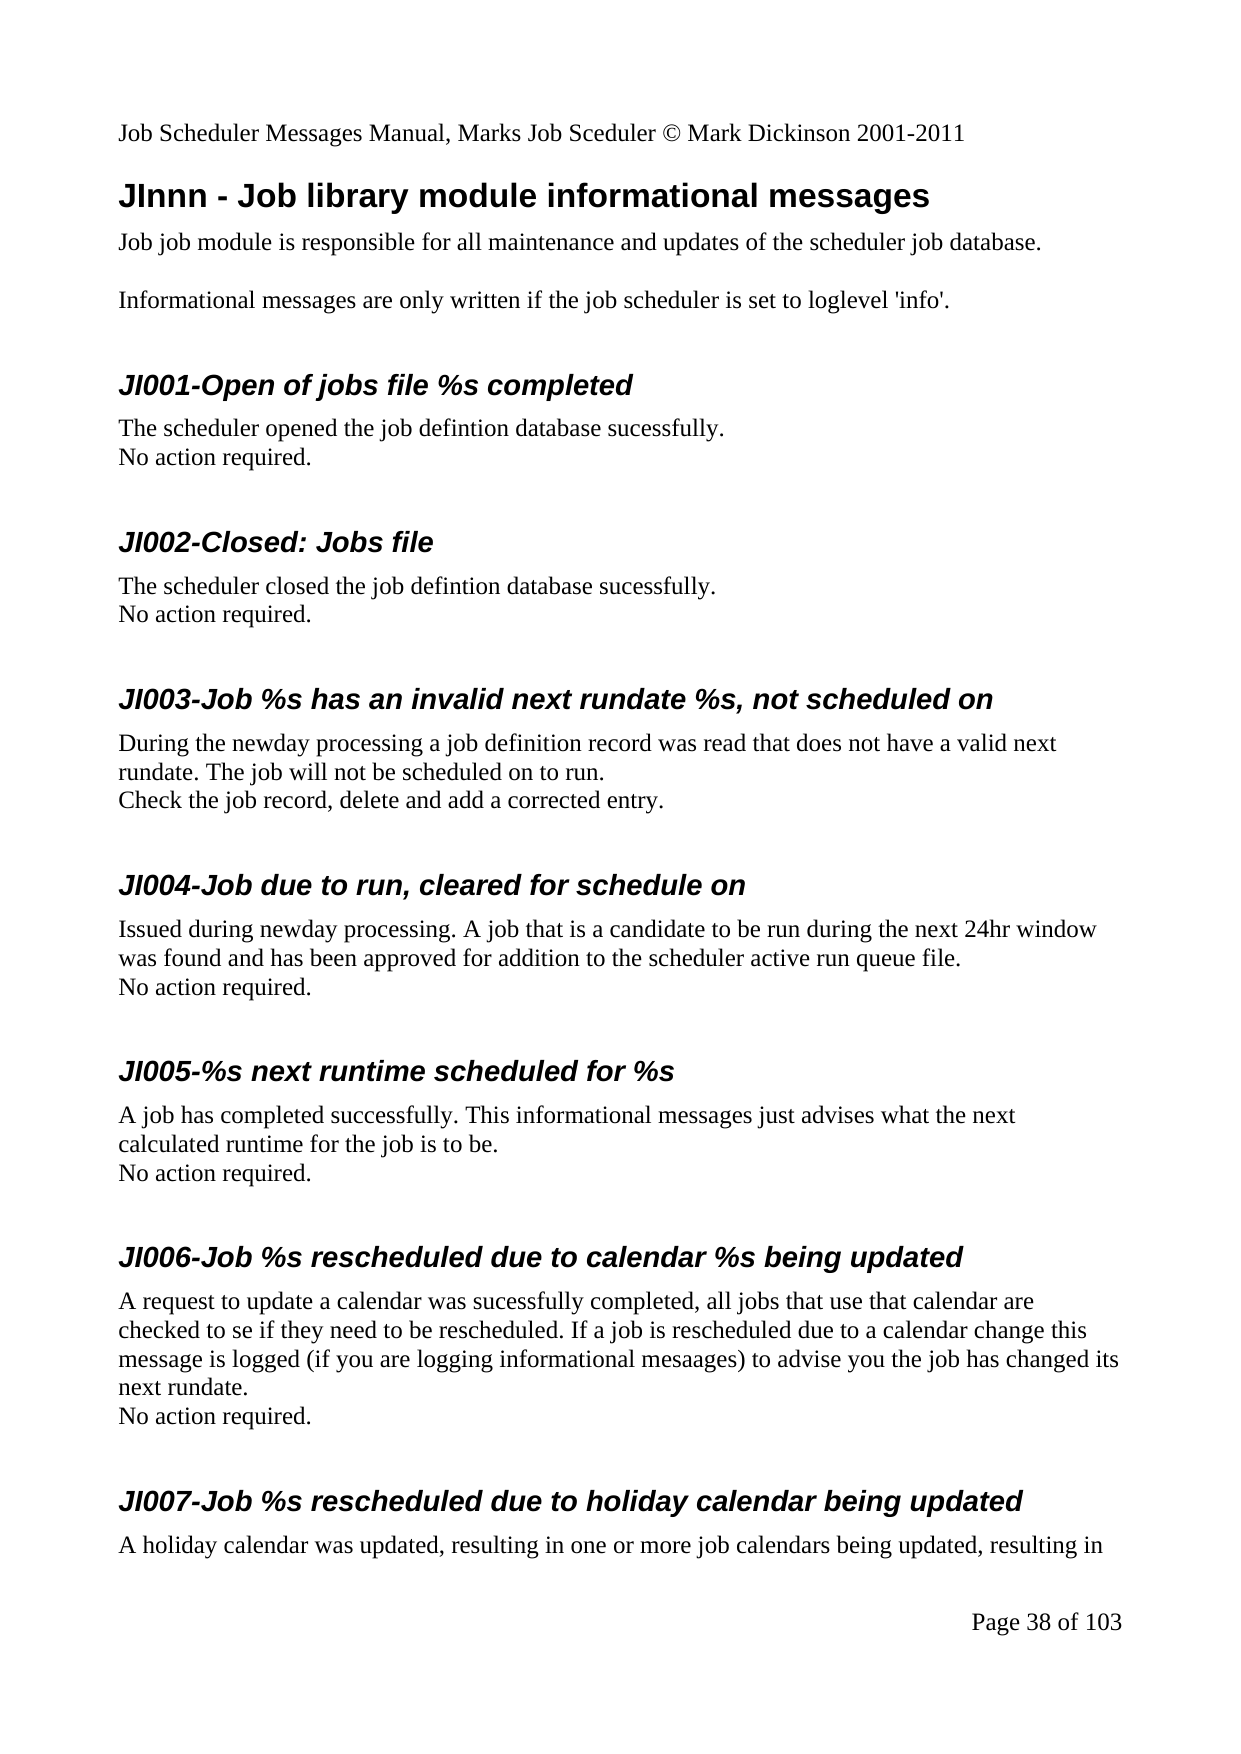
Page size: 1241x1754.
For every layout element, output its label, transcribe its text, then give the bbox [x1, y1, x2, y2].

text A holiday calendar was updated, resulting in one or more job calendars being updated, resulting in [118, 1530, 1122, 1558]
text Check the job record, delete and add a corrected entry. [118, 786, 1122, 814]
text The scheduler opened the job defintion database sucessfully. [118, 413, 1122, 442]
text Job job module is responsible for all maintenance and updates of the scheduler job database. [118, 227, 1122, 256]
subtitle JI001-Open of jobs file %s completed [118, 367, 1122, 401]
subtitle JI002-Closed: Jobs file [118, 525, 1122, 558]
text During the newday processing a job definition record was read that does not have a valid next rundate. The job will not be scheduled on to run. [118, 728, 1122, 786]
subtitle JI007-Job %s rescheduled due to holiday calendar being updated [118, 1484, 1122, 1517]
text No action required. [118, 599, 1122, 628]
text A job has completed successfully. This informational messages just advises what the next calculated runtime for the job is to be. [118, 1100, 1122, 1158]
text No action required. [118, 972, 1122, 1000]
text Issued during newday processing. A job that is a candidate to be run during the next 24hr window was found and has been approved for addition to the scheduler active run queue file. [118, 914, 1122, 972]
subtitle JI003-Job %s has an invalid next rundate %s, not scheduled on [118, 682, 1122, 716]
text The scheduler closed the job defintion database sucessfully. [118, 571, 1122, 599]
subtitle JInnn - Job library module informational messages [118, 176, 1122, 215]
text Informational messages are only written if the job scheduler is set to loglevel 'info'. [118, 285, 1122, 314]
subtitle JI004-Job due to run, cleared for schedule on [118, 868, 1122, 902]
subtitle JI006-Job %s rescheduled due to calendar %s being updated [118, 1240, 1122, 1274]
text No action required. [118, 1158, 1122, 1186]
subtitle JI005-%s next runtime scheduled for %s [118, 1054, 1122, 1088]
text No action required. [118, 442, 1122, 471]
text A request to update a calendar was sucessfully completed, all jobs that use that calendar are checked to se if they need to be rescheduled. If a job is rescheduled due to a calendar change this message is logged (if you are logging informational mesaages) to advise you the job has changed its next rundate. [118, 1286, 1122, 1401]
text No action required. [118, 1401, 1122, 1430]
